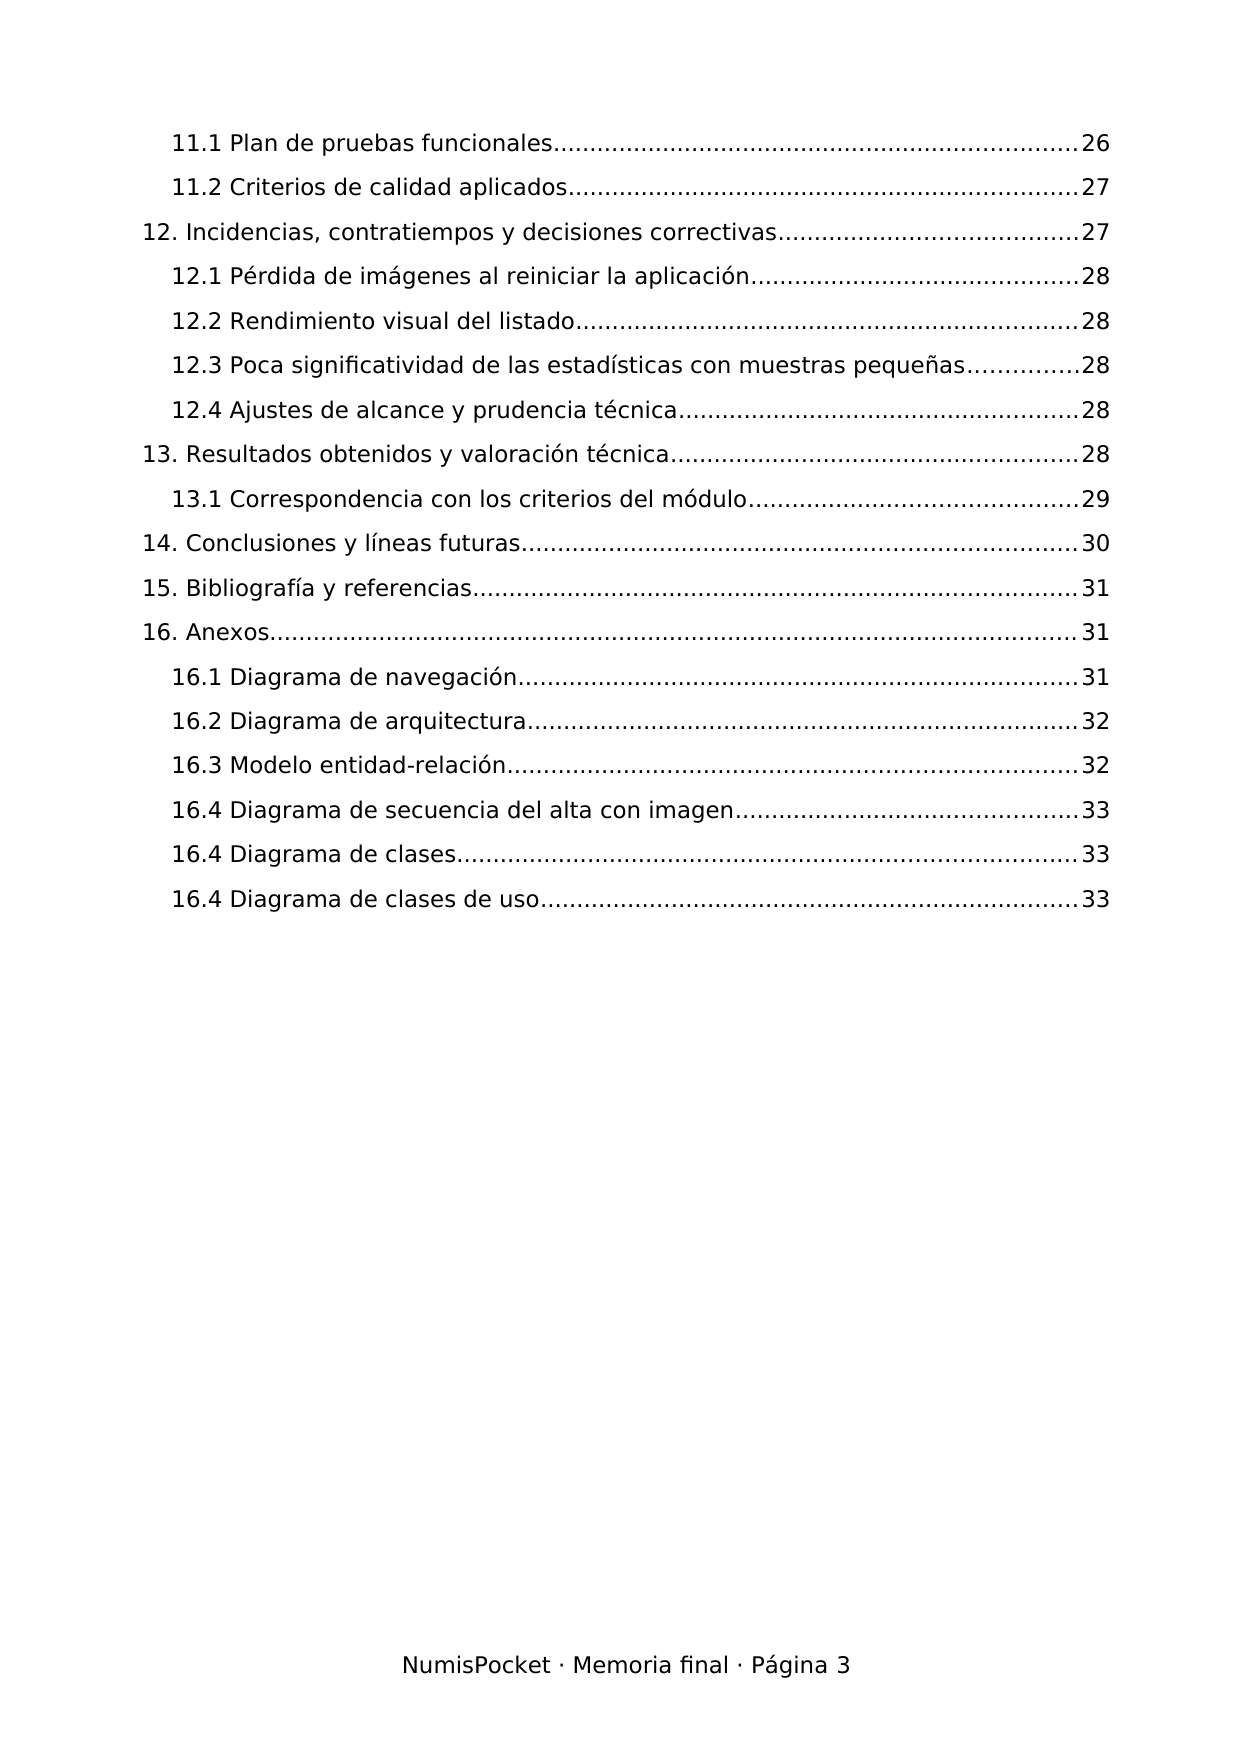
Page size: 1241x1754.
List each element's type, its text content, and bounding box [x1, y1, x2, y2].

text 12.2 Rendimiento visual del listado 28 [171, 308, 1110, 334]
text 13. Resultados obtenidos y valoración técnica 28 [142, 441, 1110, 468]
text 16.1 Diagrama de navegación 31 [171, 664, 1110, 690]
text 13.1 Correspondencia con los criterios del módulo 29 [171, 486, 1110, 512]
text 12.3 Poca significatividad de las estadísticas con muestras pequeñas 28 [171, 352, 1110, 379]
text 14. Conclusiones y líneas futuras 30 [142, 530, 1110, 557]
text 16.3 Modelo entidad-relación 32 [171, 753, 1110, 779]
text 16.4 Diagrama de clases de uso 33 [171, 886, 1110, 913]
text 11.1 Plan de pruebas funcionales 26 [171, 130, 1110, 157]
text 12. Incidencias, contratiempos y decisiones correctivas 27 [142, 219, 1110, 246]
text 16. Anexos 31 [142, 619, 1110, 646]
text 11.2 Criterios de calidad aplicados 27 [171, 174, 1110, 201]
text 12.4 Ajustes de alcance y prudencia técnica 28 [171, 397, 1110, 423]
text 16.2 Diagrama de arquitectura 32 [171, 708, 1110, 735]
text 12.1 Pérdida de imágenes al reiniciar la aplicación 28 [171, 263, 1110, 290]
text 16.4 Diagrama de clases 33 [171, 842, 1110, 868]
text 16.4 Diagrama de secuencia del alta con imagen 33 [171, 797, 1110, 824]
text 15. Bibliografía y referencias 31 [142, 575, 1110, 601]
